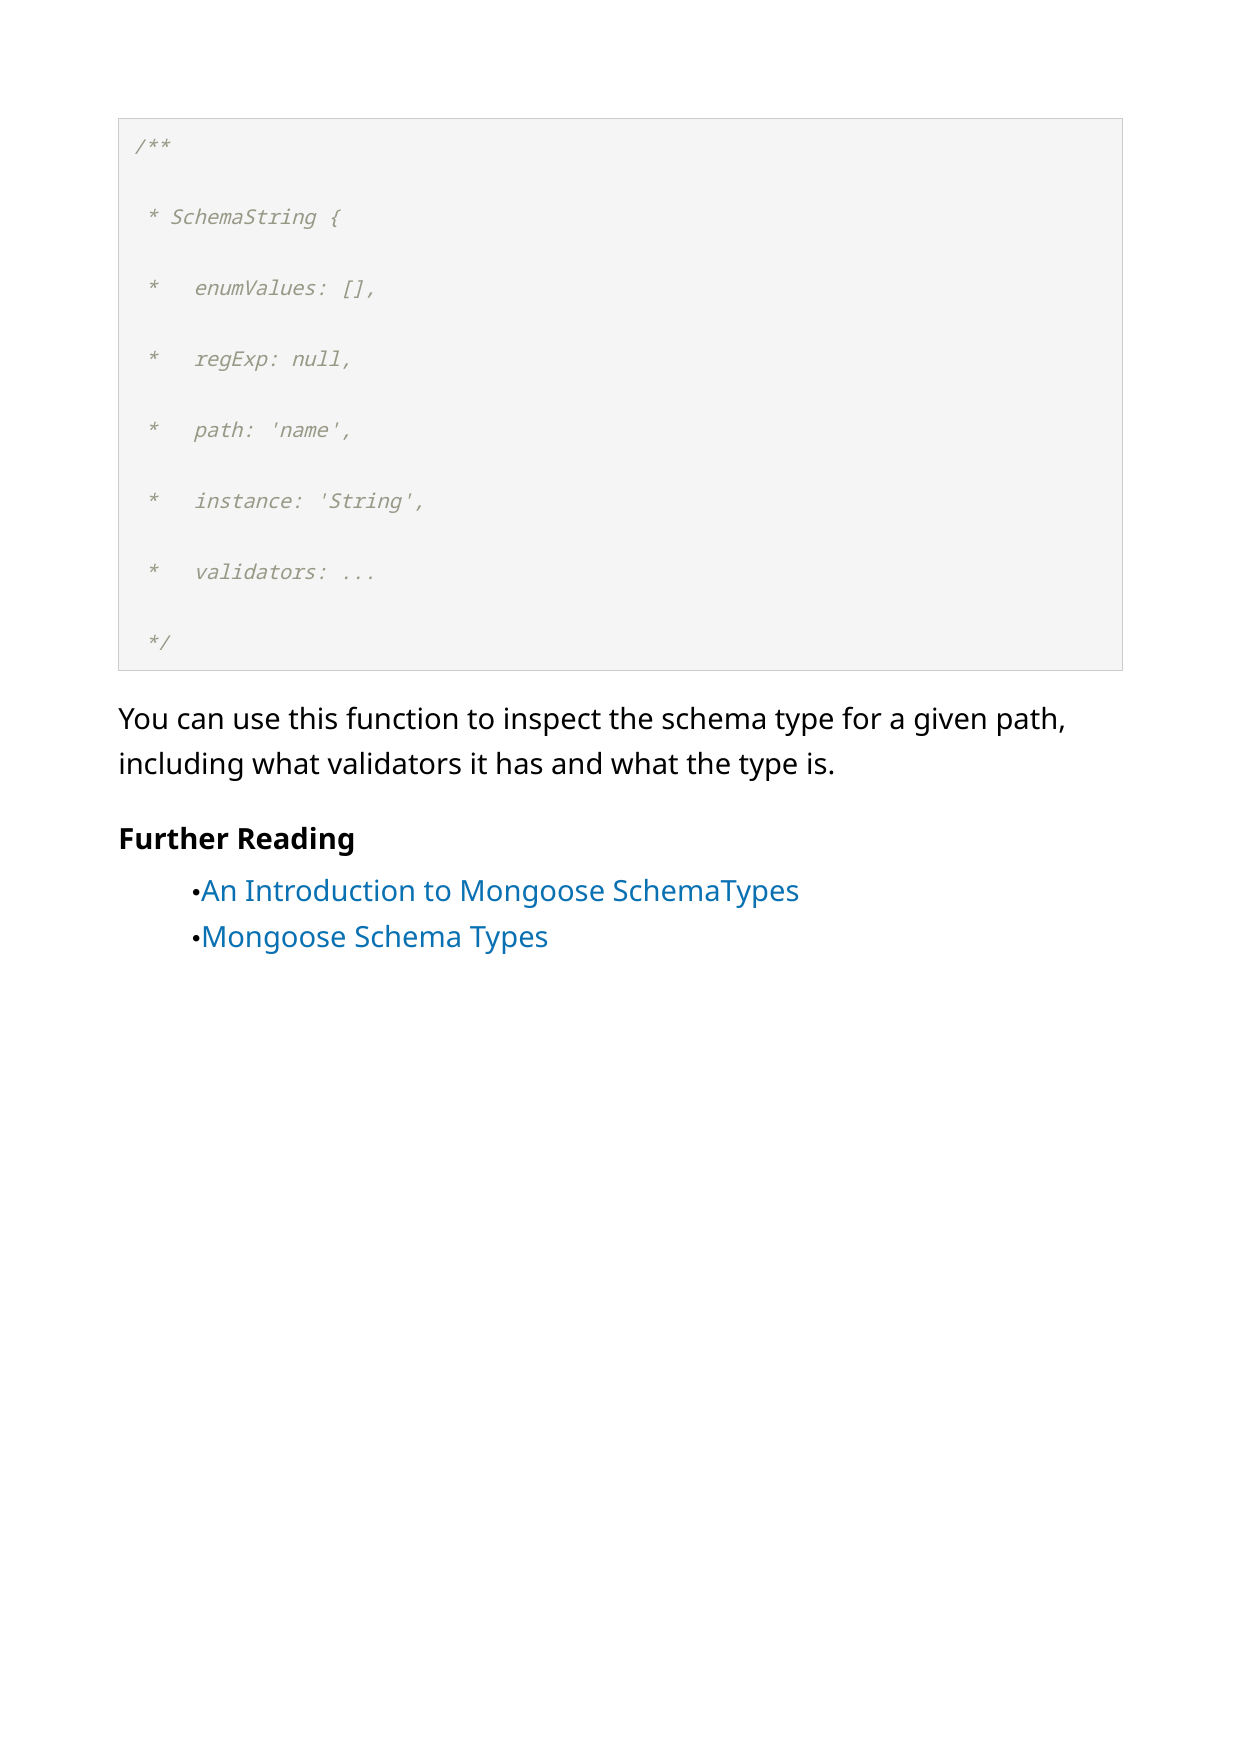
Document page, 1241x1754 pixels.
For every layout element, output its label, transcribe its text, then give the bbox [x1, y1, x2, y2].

text */ [119, 614, 1122, 670]
text * validators: ... [119, 543, 1122, 586]
text * SchemaString { [119, 189, 1122, 231]
subtitle Further Reading [118, 818, 1122, 858]
text You can use this function to inspect the schema type for a given path, including what validators it has and what the type is. [118, 698, 1122, 783]
text * instance: 'String', [119, 472, 1122, 514]
list Mongoose Schema Types [118, 916, 1122, 956]
text /** [119, 119, 1122, 160]
text * path: 'name', [119, 401, 1122, 444]
text * enumValues: [], [119, 259, 1122, 302]
text * regExp: null, [119, 331, 1122, 373]
list An Introduction to Mongoose SchemaTypes [118, 871, 1122, 910]
